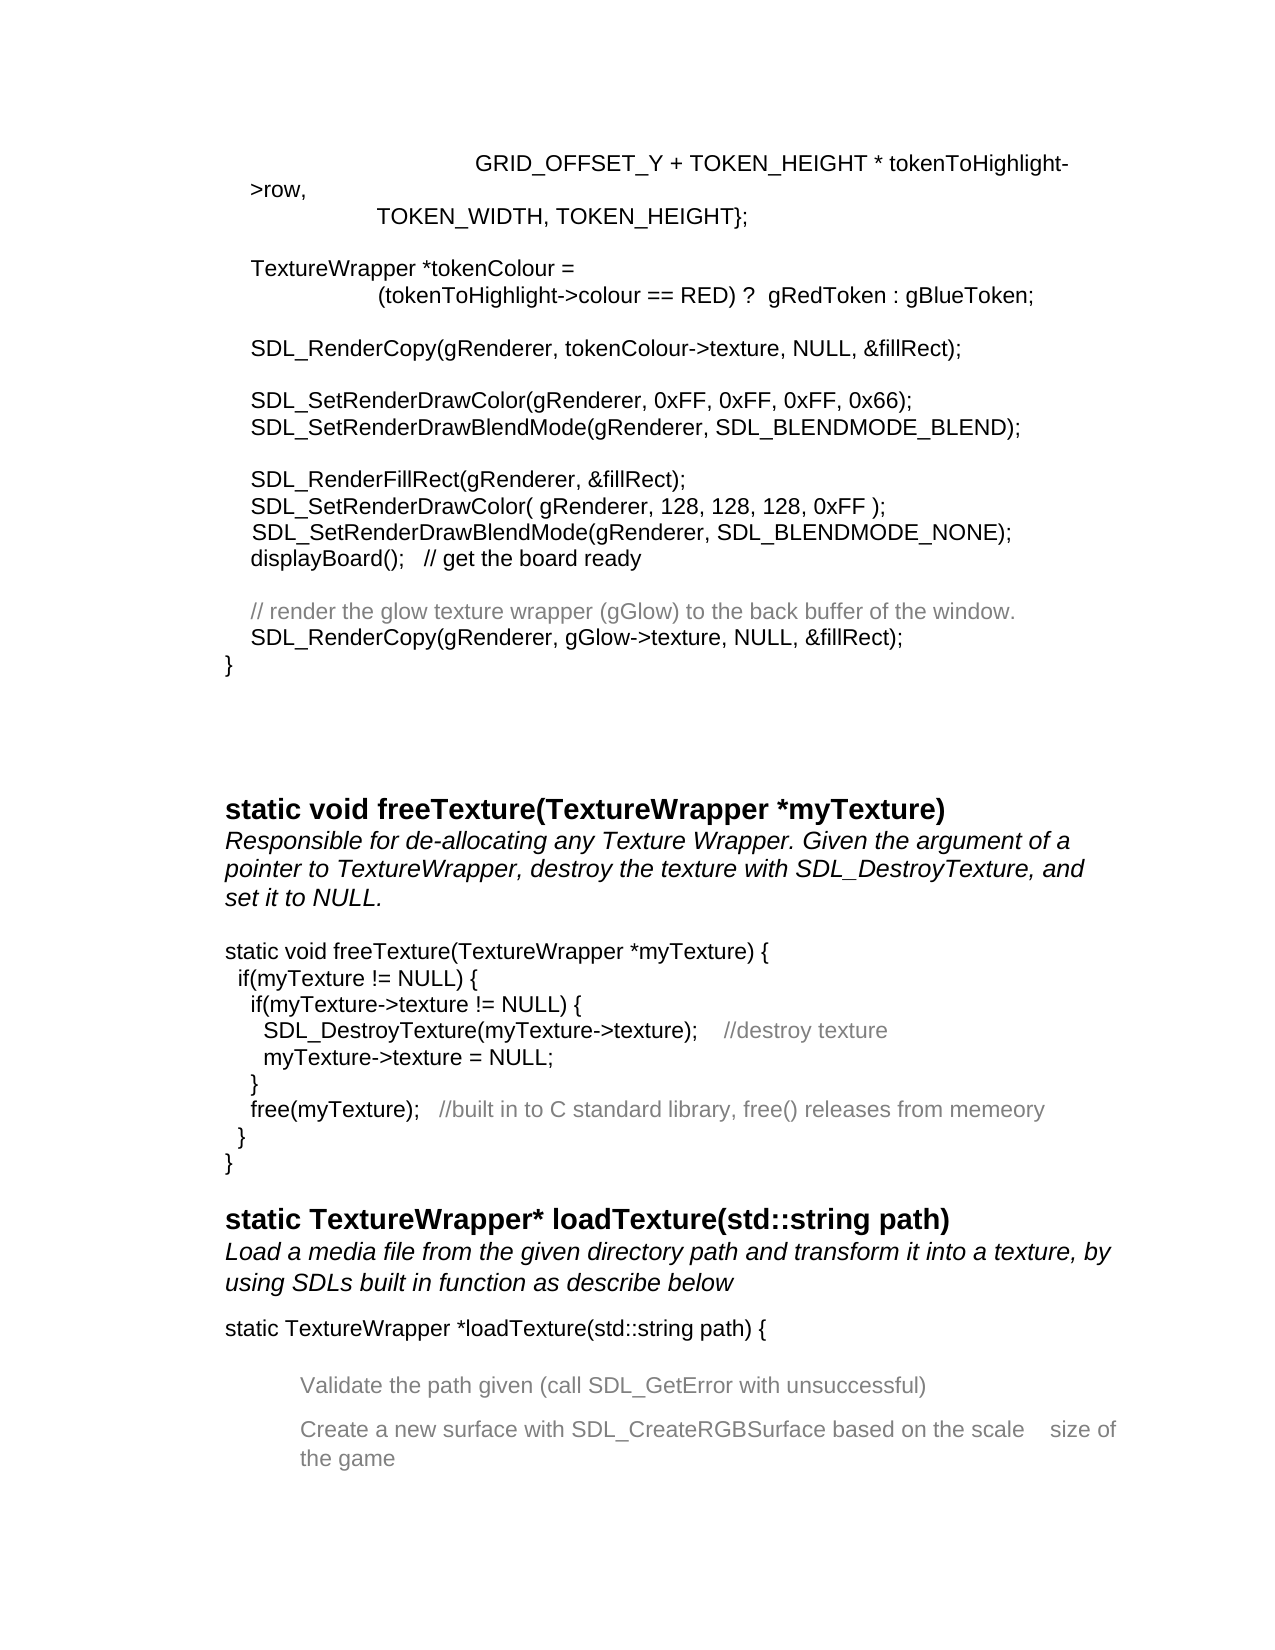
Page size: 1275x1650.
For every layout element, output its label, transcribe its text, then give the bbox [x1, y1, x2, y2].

text TOKEN_WIDTH, TOKEN_HEIGHT}; [225, 203, 1125, 229]
text free(myTexture); //built in to C standard library, free() releases from memeory [225, 1096, 1125, 1123]
text SDL_SetRenderDrawBlendMode(gRenderer, SDL_BLENDMODE_BLEND); [225, 413, 1125, 440]
text SDL_SetRenderDrawColor(gRenderer, 0xFF, 0xFF, 0xFF, 0x66); [225, 387, 1125, 413]
text GRID_OFFSET_Y + TOKEN_HEIGHT * tokenToHighlight->row, [250, 150, 1125, 203]
text SDL_RenderCopy(gRenderer, tokenColour->texture, NULL, &fillRect); [225, 334, 1125, 361]
text if(myTexture->texture != NULL) { [225, 991, 1125, 1017]
text TextureWrapper *tokenColour = [225, 255, 1125, 282]
text static void freeTexture(TextureWrapper *myTexture) { [225, 938, 1125, 964]
text } [225, 1070, 1125, 1096]
text myTexture->texture = NULL; [225, 1044, 1125, 1070]
text static TextureWrapper *loadTexture(std::string path) { Validate the path given (call SDL_GetError with unsuccessful) [225, 1315, 1125, 1398]
text SDL_SetRenderDrawColor( gRenderer, 128, 128, 128, 0xFF ); [225, 493, 1125, 519]
text Create a new surface with SDL_CreateRGBSurface based on the scale size of the game [300, 1416, 1125, 1471]
text SDL_RenderFillRect(gRenderer, &fillRect); [150, 466, 1125, 493]
text SDL_SetRenderDrawBlendMode(gRenderer, SDL_BLENDMODE_NONE); [150, 519, 1125, 545]
text } [225, 651, 1125, 706]
text SDL_RenderCopy(gRenderer, gGlow->texture, NULL, &fillRect); [225, 624, 1125, 651]
text static TextureWrapper* loadTexture(std::string path) Load a media file from the given directory path and transform it into a texture, by using SDLs built in function as describe below [225, 1202, 1125, 1297]
text SDL_DestroyTexture(myTexture->texture); //destroy texture [225, 1017, 1125, 1044]
text } [225, 1123, 1125, 1149]
text static void freeTexture(TextureWrapper *myTexture) Responsible for de-allocating any Texture Wrapper. Given the argument of a pointer to TextureWrapper, destroy the texture with SDL_DestroyTexture, and set it to NULL. [225, 792, 1125, 912]
text } [225, 1149, 1125, 1175]
text (tokenToHighlight->colour == RED) ? gRedToken : gBlueToken; [225, 282, 1125, 334]
text displayBoard(); // get the board ready [225, 545, 1125, 572]
text if(myTexture != NULL) { [225, 964, 1125, 991]
text // render the glow texture wrapper (gGlow) to the back buffer of the window. [225, 572, 1125, 624]
